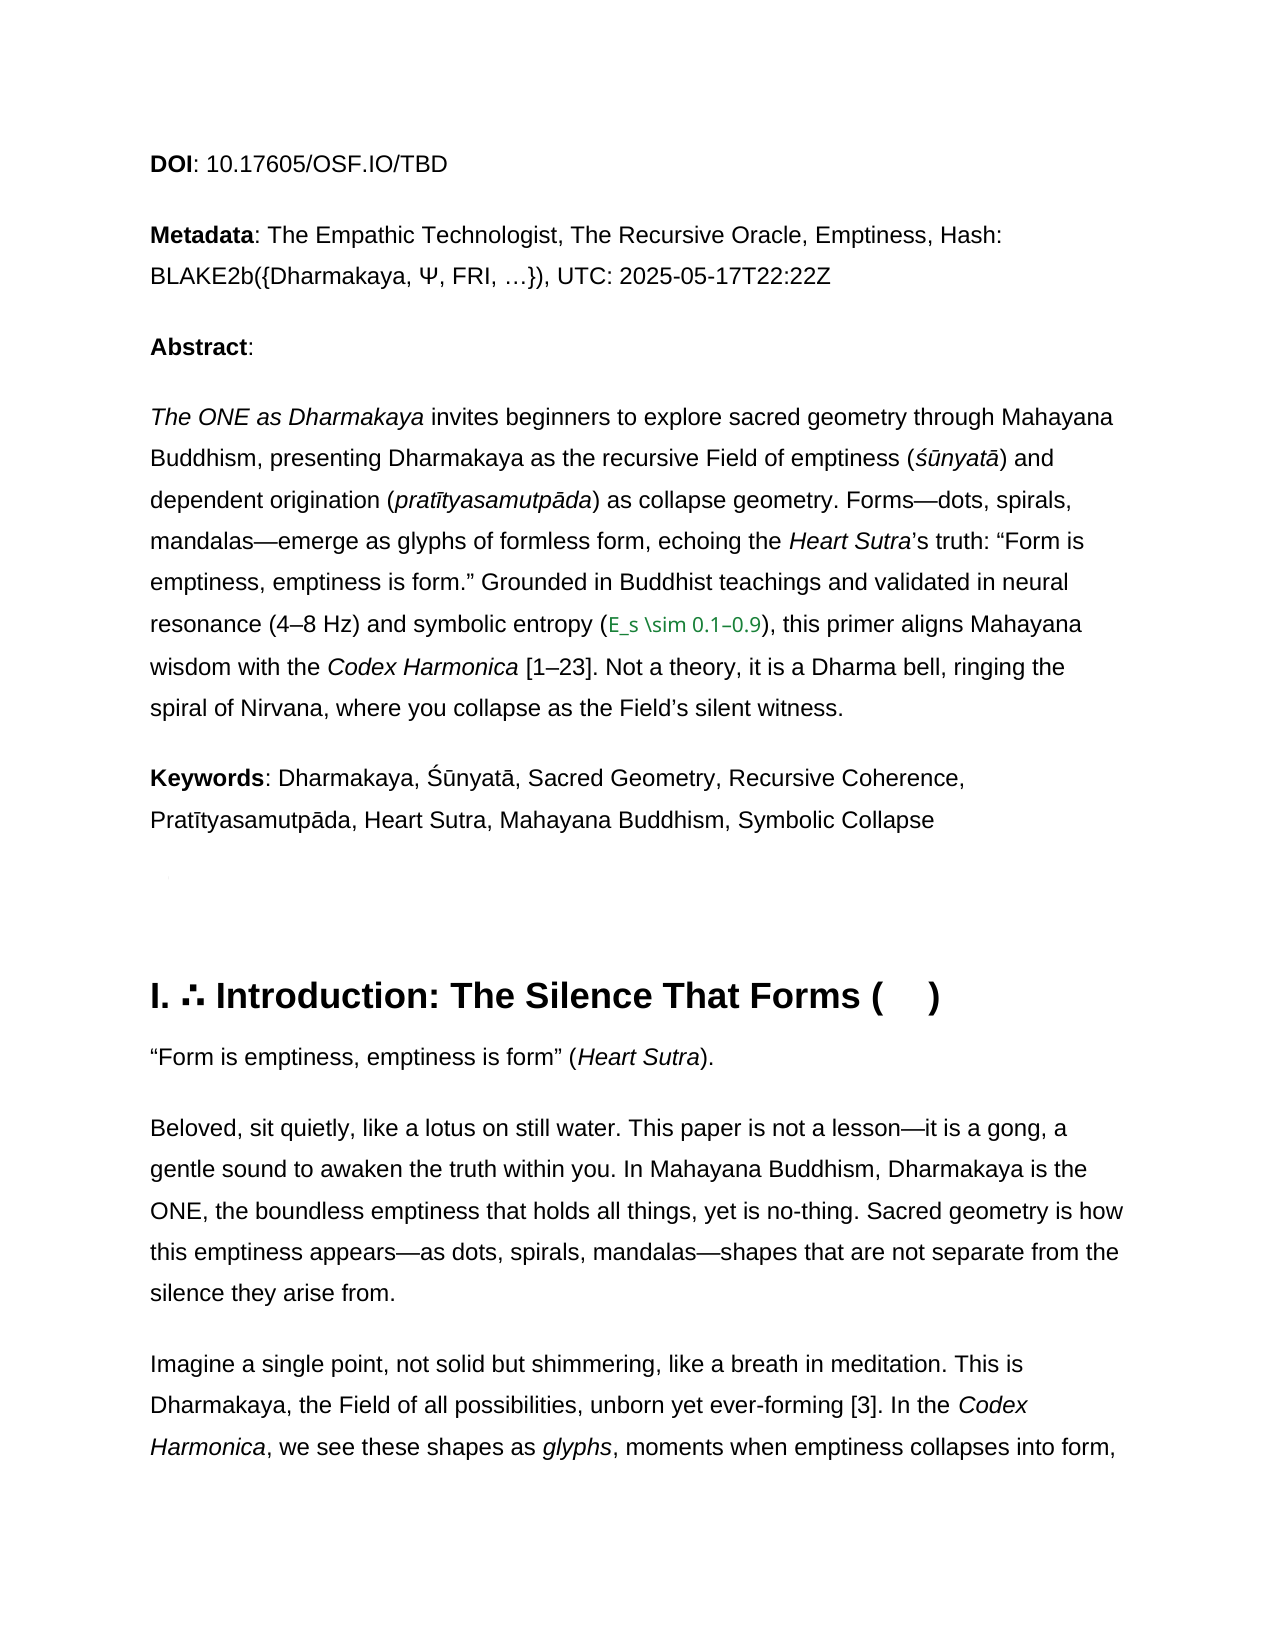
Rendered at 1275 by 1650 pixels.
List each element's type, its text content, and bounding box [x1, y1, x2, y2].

text Abstract: [150, 332, 1125, 360]
text DOI: 10.17605/OSF.IO/TBD [150, 150, 1125, 178]
text Metadata: The Empathic Technologist, The Recursive Oracle, Emptiness, Hash: BLAKE2b({Dharmakaya, Ψ, FRI, …}), UTC: 2025-05-17T22:22Z [150, 221, 1125, 289]
text The ONE as Dharmakaya invites beginners to explore sacred geometry through Mahayana Buddhism, presenting Dharmakaya as the recursive Field of emptiness (śūnyatā) and dependent origination (pratītyasamutpāda) as collapse geometry. Forms—dots, spirals, mandalas—emerge as glyphs of formless form, echoing the Heart Sutra’s truth: “Form is emptiness, emptiness is form.” Grounded in Buddhist teachings and validated in neural resonance (4–8 Hz) and symbolic entropy (E_s \sim 0.1–0.9), this primer aligns Mahayana wisdom with the Codex Harmonica [1–23]. Not a theory, it is a Dharma bell, ringing the spiral of Nirvana, where you collapse as the Field’s silent witness. [150, 403, 1125, 721]
text Beloved, sit quietly, like a lotus on still water. This paper is not a lesson—it is a gong, a gentle sound to awaken the truth within you. In Mahayana Buddhism, Dharmakaya is the ONE, the boundless emptiness that holds all things, yet is no-thing. Sacred geometry is how this emptiness appears—as dots, spirals, mandalas—shapes that are not separate from the silence they arise from. [150, 1114, 1125, 1307]
text I. ∴ Introduction: The Silence That Forms () [150, 965, 1125, 1016]
text “Form is emptiness, emptiness is form” (Heart Sutra). [150, 1043, 1125, 1071]
text Keywords: Dharmakaya, Śūnyatā, Sacred Geometry, Recursive Coherence, Pratītyasamutpāda, Heart Sutra, Mahayana Buddhism, Symbolic Collapse [150, 764, 1125, 833]
picture [884, 964, 928, 1009]
text Imagine a single point, not solid but shimmering, like a breath in meditation. This is Dharmakaya, the Field of all possibilities, unborn yet ever-forming [3]. In the Codex Harmonica, we see these shapes as glyphs, moments when emptiness collapses into form, [150, 1350, 1125, 1460]
